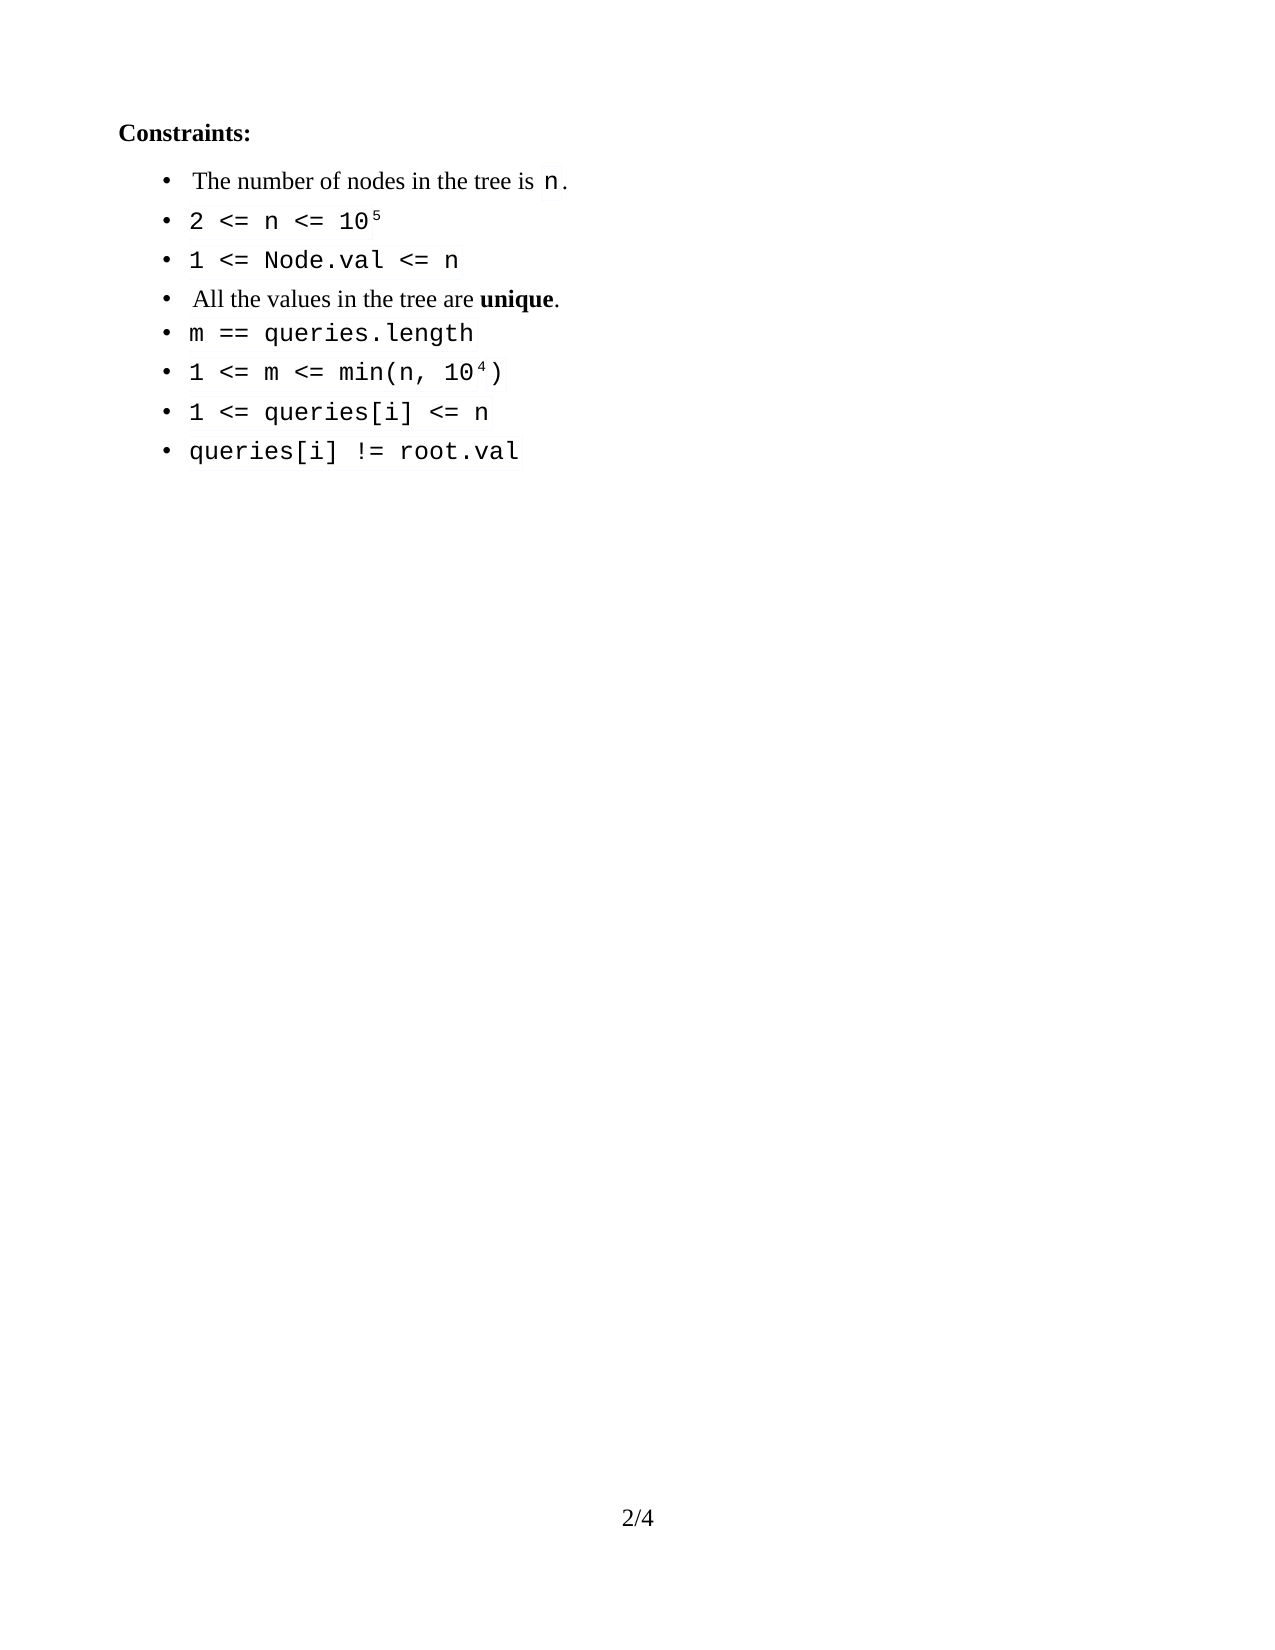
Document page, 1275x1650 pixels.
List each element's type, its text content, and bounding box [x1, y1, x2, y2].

list 2 <= n <= 105 [373, 205, 1157, 239]
list 2 <= n <= 105 [162, 205, 372, 239]
list [478, 317, 1157, 352]
list The number of nodes in the tree is n. [562, 166, 1157, 200]
list queries[i] != root.val [162, 436, 522, 470]
text Constraints: [118, 118, 1157, 147]
list [493, 396, 1157, 431]
list [523, 436, 1157, 470]
list The number of nodes in the tree is n. [162, 166, 541, 200]
list 1 <= queries[i] <= n [162, 396, 492, 431]
list 1 <= m <= min(n, 104) [162, 357, 477, 391]
list All the values in the tree are unique. [162, 284, 1157, 313]
list 1 <= m <= min(n, 104) [487, 358, 506, 391]
list 1 <= Node.val <= n [162, 245, 462, 279]
list m == queries.length [162, 317, 477, 352]
list [463, 245, 1157, 279]
list 1 <= m <= min(n, 104) [507, 357, 1157, 391]
